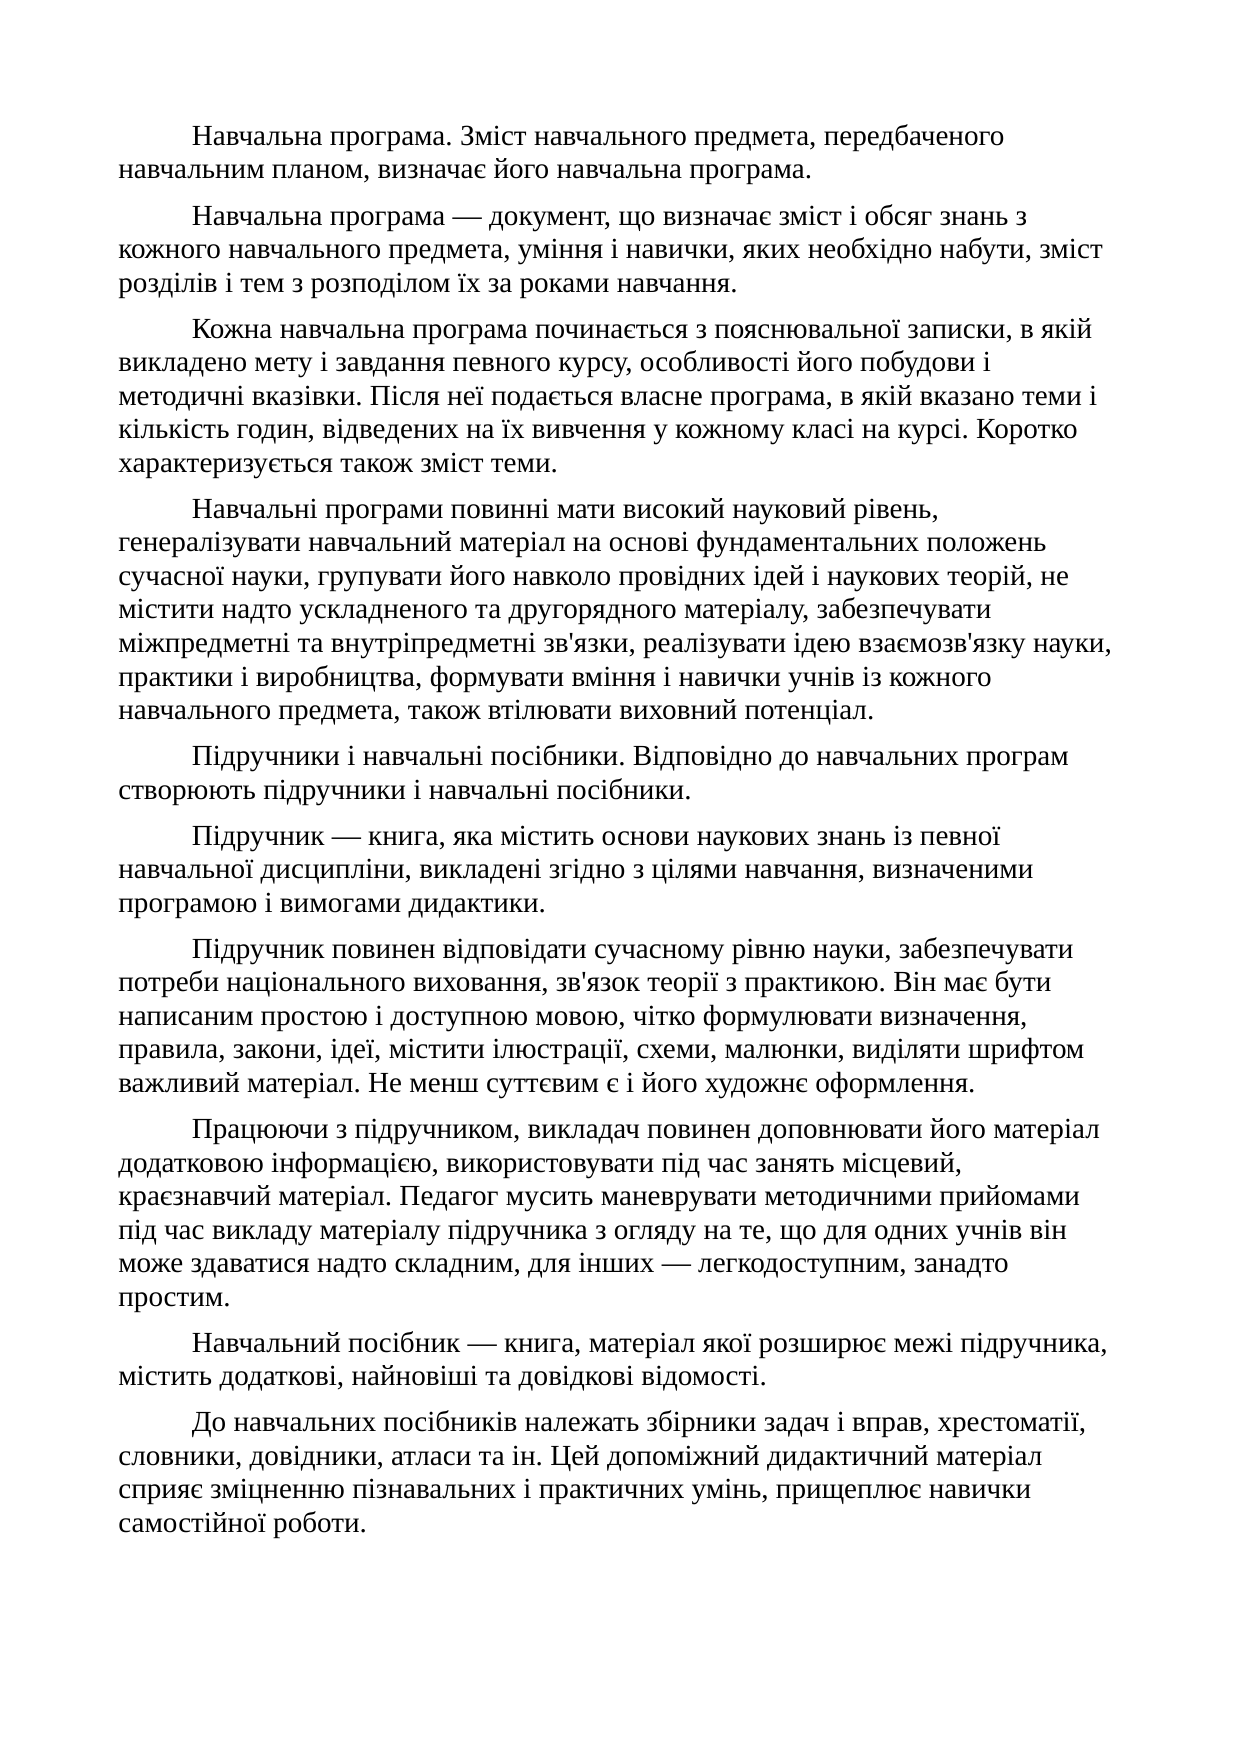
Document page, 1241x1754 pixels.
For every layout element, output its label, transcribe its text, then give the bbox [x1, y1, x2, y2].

text Навчальна програма. Зміст навчального предмета, передбаченого навчальним планом, визначає його навчальна програма. [118, 118, 1122, 185]
text Навчальна програма — документ, що визначає зміст і обсяг знань з кожного навчального предмета, уміння і навички, яких необхідно набути, зміст розділів і тем з розподілом їх за роками навчання. [118, 198, 1122, 298]
text Кожна навчальна програма починається з пояснювальної записки, в якій викладено мету і завдання певного курсу, особливості його побудови і методичні вказівки. Після неї подається власне програма, в якій вказано теми і кількість годин, відведених на їх вивчення у кожному класі на курсі. Коротко характеризується також зміст теми. [118, 311, 1122, 478]
text Працюючи з підручником, викладач повинен доповнювати його матеріал додатковою інформацією, використовувати під час занять місцевий, краєзнавчий матеріал. Педагог мусить маневрувати методичними прийомами під час викладу матеріалу підручника з огляду на те, що для одних учнів він може здаватися надто складним, для інших — легкодоступним, занадто простим. [118, 1111, 1122, 1312]
text Підручник — книга, яка містить основи наукових знань із певної навчальної дисципліни, викладені згідно з цілями навчання, визначеними програмою і вимогами дидактики. [118, 818, 1122, 918]
text Підручник повинен відповідати сучасному рівню науки, забезпечувати потреби національного виховання, зв'язок теорії з практикою. Він має бути написаним простою і доступною мовою, чітко формулювати визначення, правила, закони, ідеї, містити ілюстрації, схеми, малюнки, виділяти шрифтом важливий матеріал. Не менш суттєвим є і його художнє оформлення. [118, 931, 1122, 1099]
text Підручники і навчальні посібники. Відповідно до навчальних програм створюють підручники і навчальні посібники. [118, 738, 1122, 805]
text До навчальних посібників належать збірники задач і вправ, хрестоматії, словники, довідники, атласи та ін. Цей допоміжний дидактичний матеріал сприяє зміцненню пізнавальних і практичних умінь, прищеплює навички самостійної роботи. [118, 1404, 1122, 1539]
text Навчальний посібник — книга, матеріал якої розширює межі підручника, містить додаткові, найновіші та довідкові відомості. [118, 1325, 1122, 1392]
text Навчальні програми повинні мати високий науковий рівень, генералізувати навчальний матеріал на основі фундаментальних положень сучасної науки, групувати його навколо провідних ідей і наукових теорій, не містити надто ускладненого та другорядного матеріалу, забезпечувати міжпредметні та внутріпредметні зв'язки, реалізувати ідею взаємозв'язку науки, практики і виробництва, формувати вміння і навички учнів із кожного навчального предмета, також втілювати виховний потенціал. [118, 491, 1122, 726]
